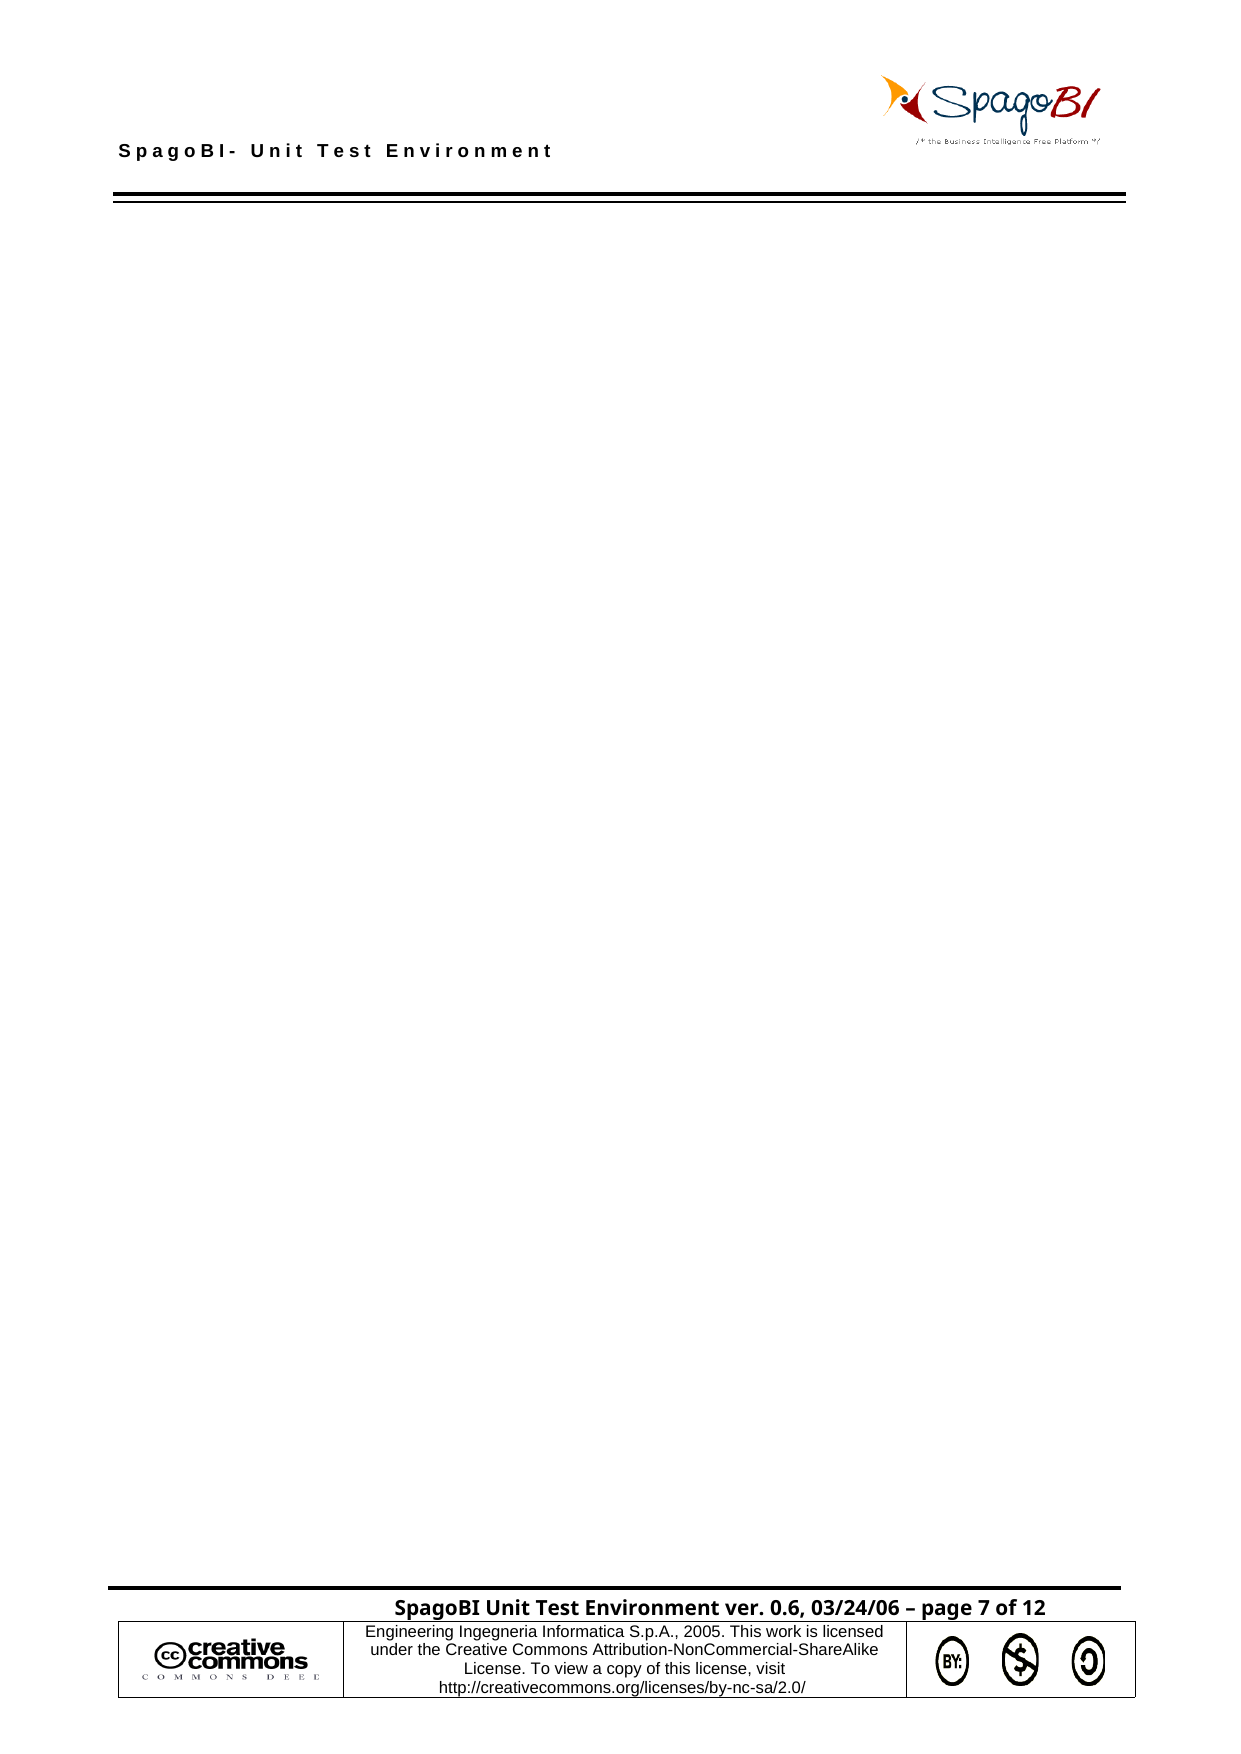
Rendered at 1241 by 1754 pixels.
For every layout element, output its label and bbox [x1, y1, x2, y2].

picture [1002, 1633, 1039, 1686]
picture [142, 1638, 319, 1680]
picture [869, 68, 1114, 149]
picture [1071, 1636, 1105, 1686]
picture [935, 1636, 969, 1686]
